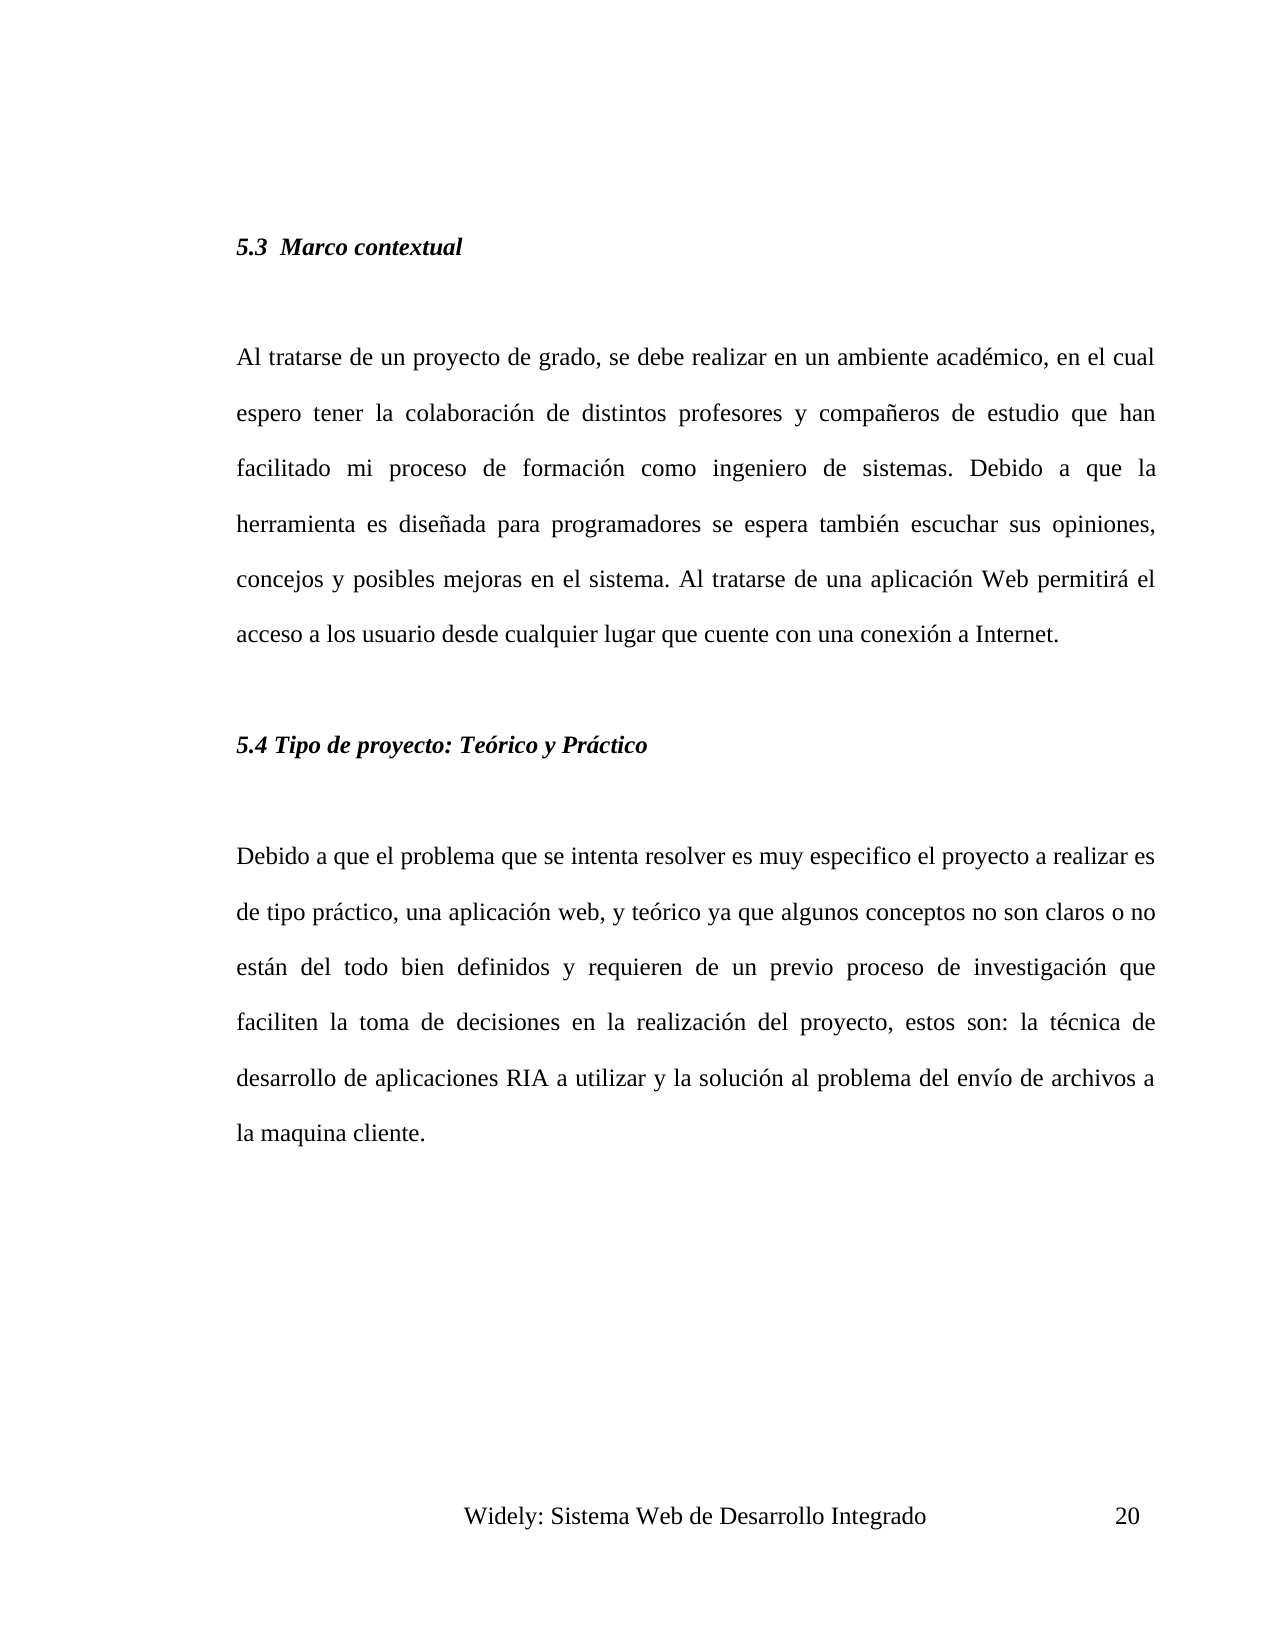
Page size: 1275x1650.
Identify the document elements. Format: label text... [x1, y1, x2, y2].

subtitle 5.4 Tipo de proyecto: Teórico y Práctico [236, 731, 1157, 759]
text Debido a que el problema que se intenta resolver es muy especifico el proyecto a realizar es de tipo práctico, una aplicación web, y teórico ya que algunos conceptos no son claros o no están del todo bien definidos y requieren de un previo proceso de investigación que faciliten la toma de decisiones en la realización del proyecto, estos son: la técnica de desarrollo de aplicaciones RIA a utilizar y la solución al problema del envío de archivos a la maquina cliente. [236, 842, 1157, 1147]
text Al tratarse de un proyecto de grado, se debe realizar en un ambiente académico, en el cual espero tener la colaboración de distintos profesores y compañeros de estudio que han facilitado mi proceso de formación como ingeniero de sistemas. Debido a que la herramienta es diseñada para programadores se espera también escuchar sus opiniones, concejos y posibles mejoras en el sistema. Al tratarse de una aplicación Web permitirá el acceso a los usuario desde cualquier lugar que cuente con una conexión a Internet. [236, 343, 1157, 648]
subtitle 5.3 Marco contextual [236, 233, 1157, 260]
